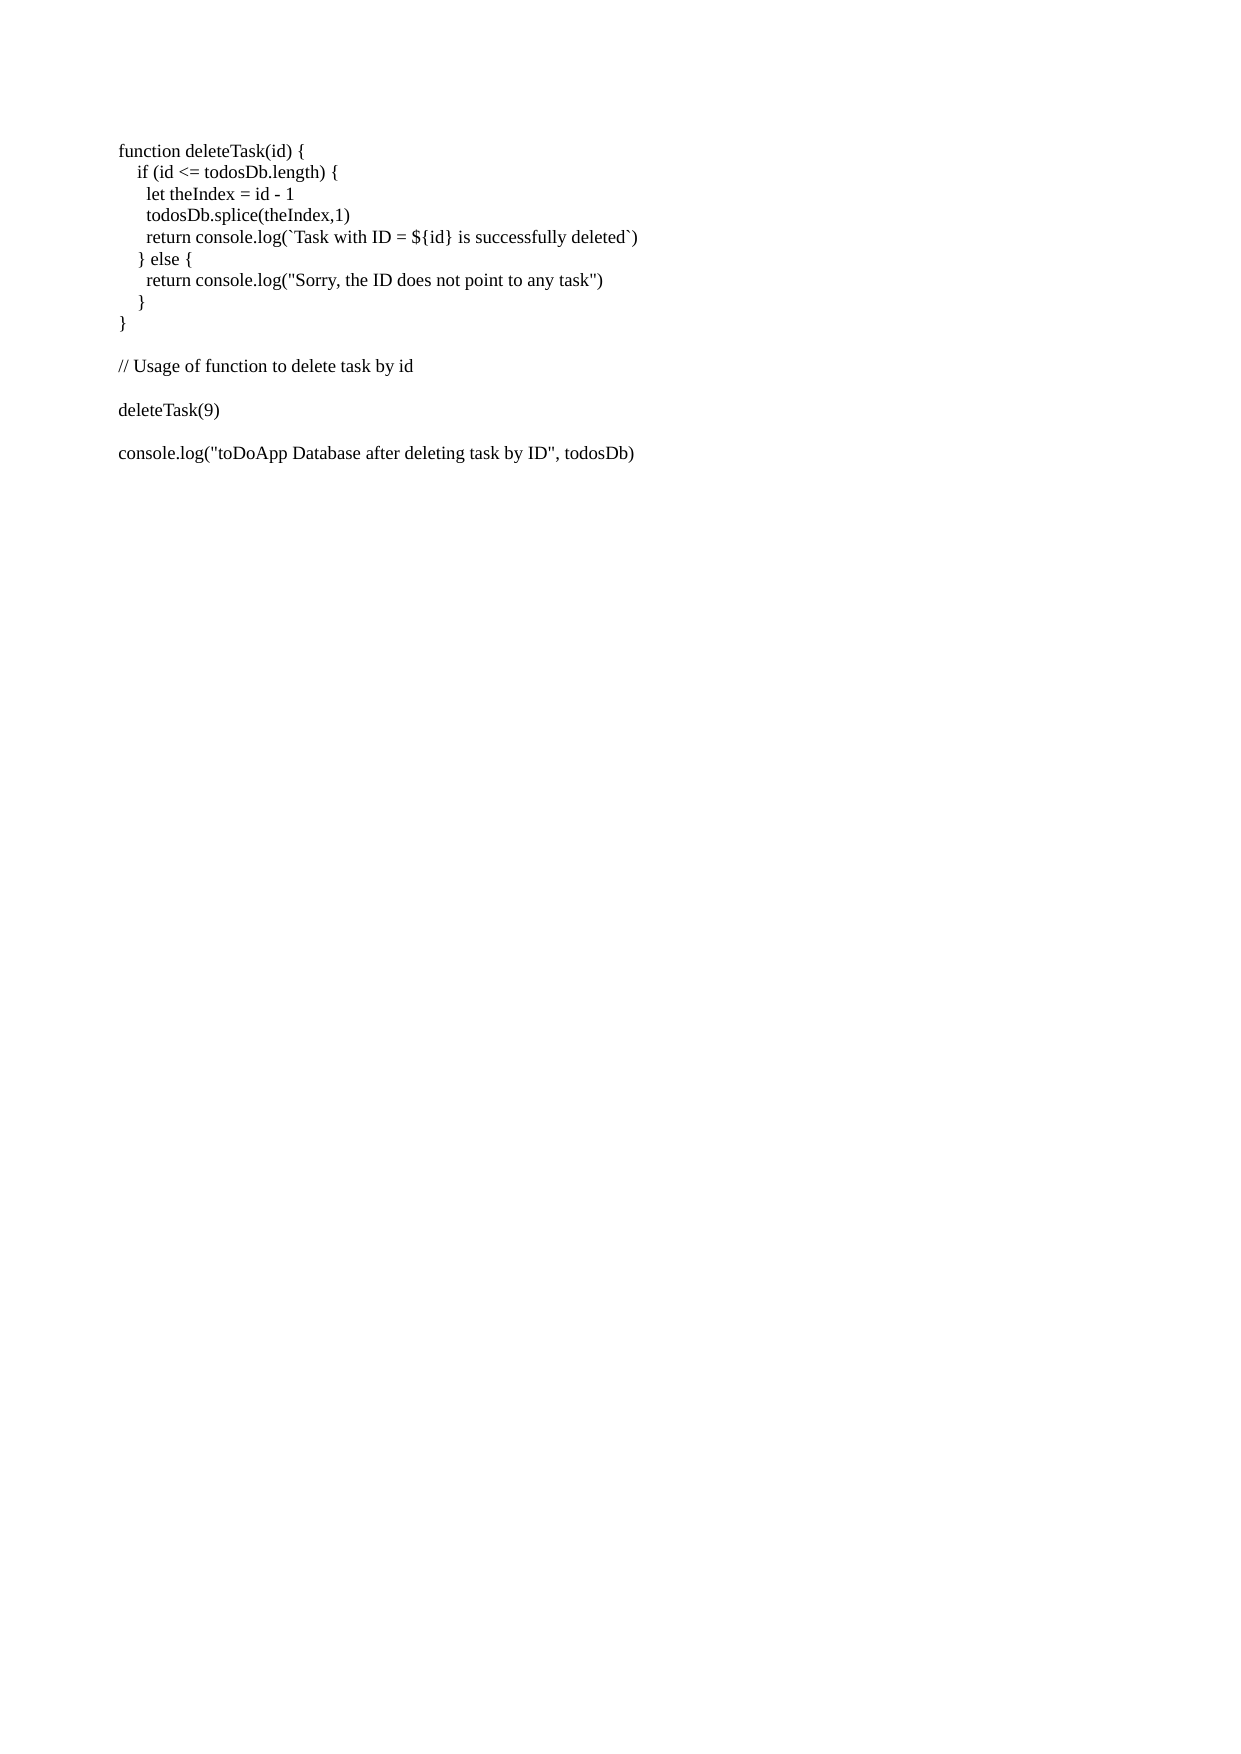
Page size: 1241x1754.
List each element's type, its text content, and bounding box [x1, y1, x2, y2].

text function deleteTask(id) { [118, 140, 1122, 161]
text // Usage of function to delete task by id [118, 355, 1122, 377]
text todosDb.splice(theIndex,1) [118, 204, 1122, 226]
text } [118, 291, 1122, 312]
text if (id <= todosDb.length) { [118, 161, 1122, 183]
text return console.log(`Task with ID = ${id} is successfully deleted`) [118, 226, 1122, 247]
text console.log("toDoApp Database after deleting task by ID", todosDb) [118, 442, 1122, 506]
text return console.log("Sorry, the ID does not point to any task") [118, 269, 1122, 291]
text } [118, 312, 1122, 334]
text } else { [118, 247, 1122, 269]
text deleteTask(9) [118, 398, 1122, 420]
text let theIndex = id - 1 [118, 183, 1122, 204]
